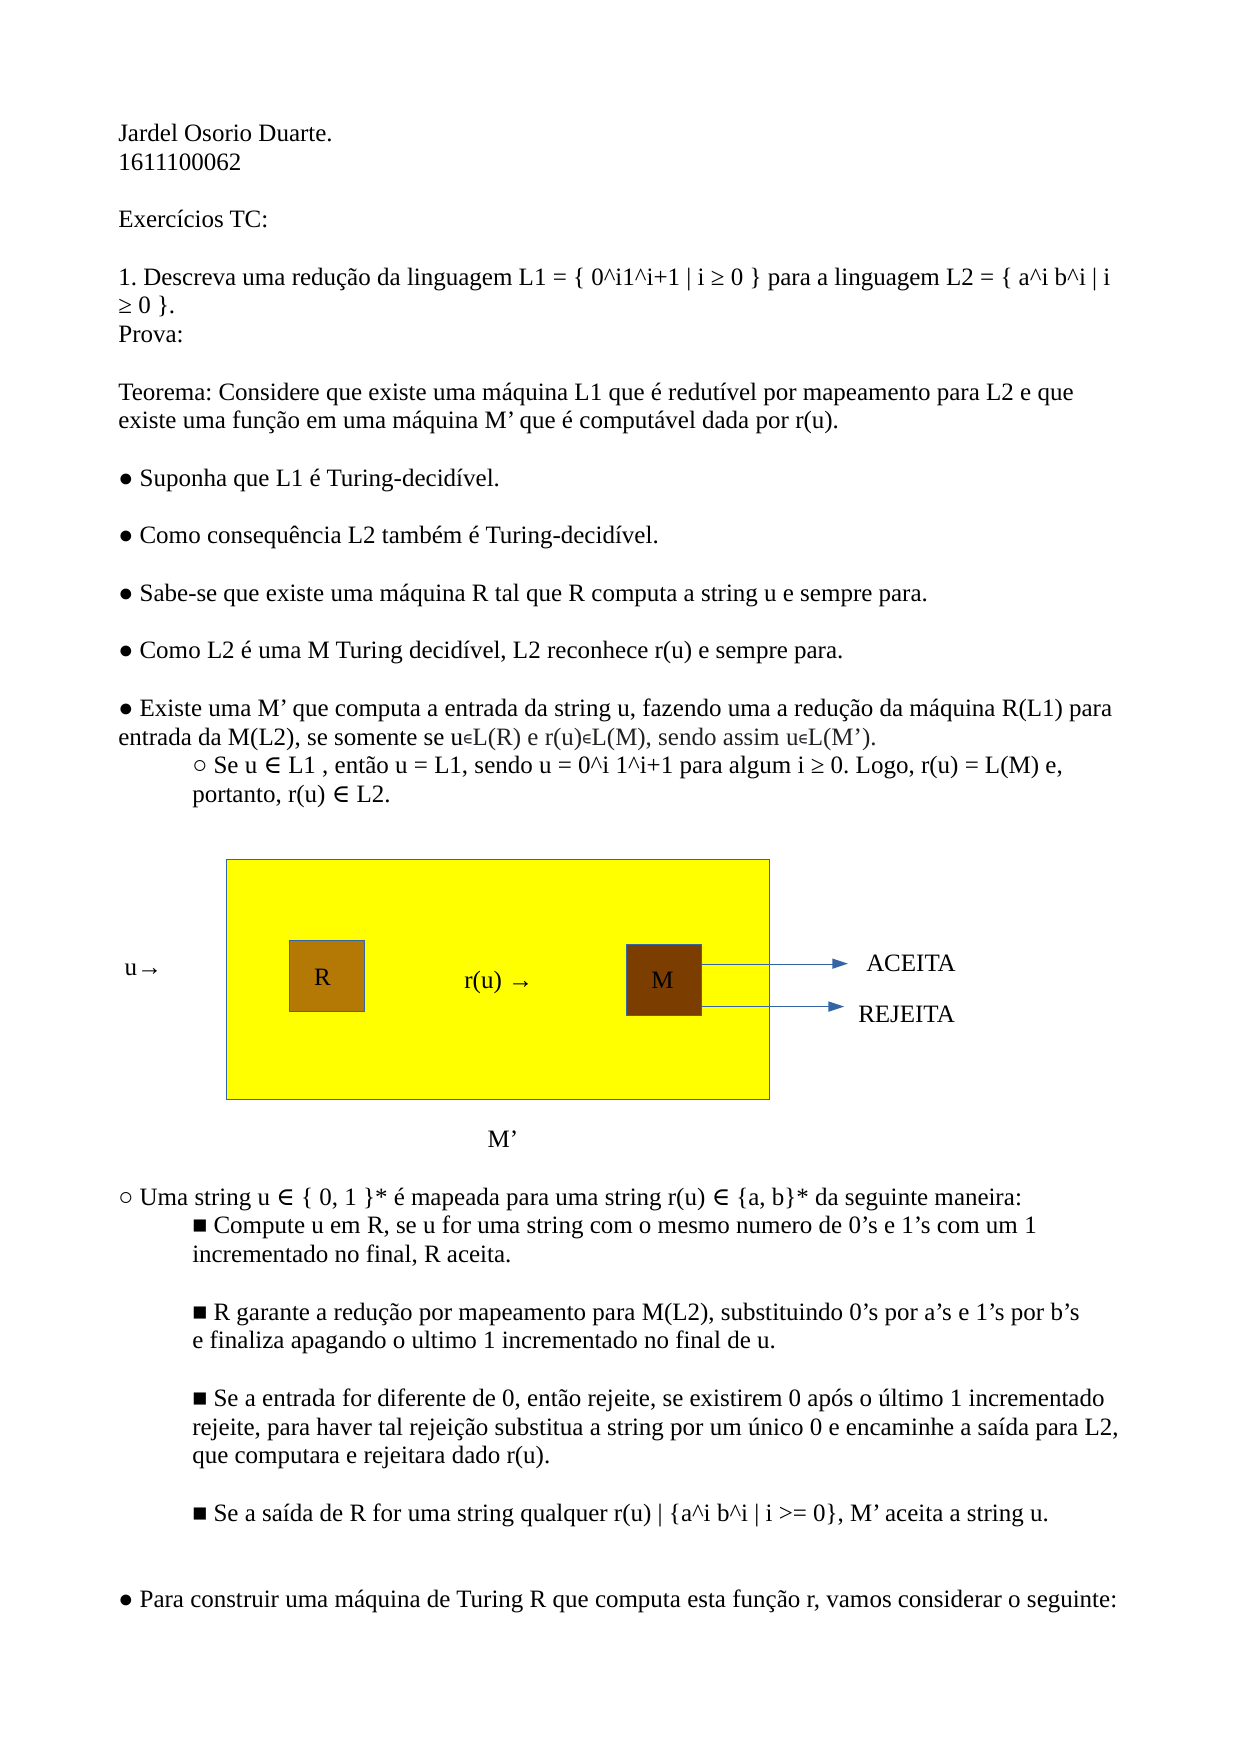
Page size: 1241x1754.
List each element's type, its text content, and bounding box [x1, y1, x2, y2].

text ● Como L2 é uma M Turing decidível, L2 reconhece r(u) e sempre para. [118, 636, 1122, 664]
text ● Para construir uma máquina de Turing R que computa esta função r, vamos considerar o seguinte: [118, 1584, 1122, 1613]
text Prova: [118, 319, 1122, 348]
text M’ [118, 1124, 1122, 1153]
text ● Suponha que L1 é Turing-decidível. [118, 463, 1122, 492]
text Exercícios TC: [118, 204, 1122, 233]
text Jardel Osorio Duarte. [118, 118, 1122, 147]
text ● Sabe-se que existe uma máquina R tal que R computa a string u e sempre para. [118, 578, 1122, 607]
text ■ R garante a redução por mapeamento para M(L2), substituindo 0’s por a’s e 1’s por b’s [118, 1297, 1122, 1326]
text ● Como consequência L2 também é Turing-decidível. [118, 521, 1122, 549]
text ■ Se a entrada for diferente de 0, então rejeite, se existirem 0 após o último 1 incrementado rejeite, para haver tal rejeição substitua a string por um único 0 e encaminhe a saída para L2, que computara e rejeitara dado r(u). [118, 1383, 1122, 1469]
text u→ [770, 952, 1122, 981]
text 1. Descreva uma redução da linguagem L1 = { 0^i1^i+1 | i ≥ 0 } para a linguagem L2 = { a^i b^i | i ≥ 0 }. [118, 262, 1122, 319]
text u→ [118, 952, 226, 981]
text ■ Compute u em R, se u for uma string com o mesmo numero de 0’s e 1’s com um 1 incrementado no final, R aceita. [118, 1211, 1122, 1268]
text ○ Uma string u ∈ { 0, 1 }* é mapeada para uma string r(u) ∈ {a, b}* da seguinte maneira: [118, 1182, 1122, 1211]
text ■ Se a saída de R for uma string qualquer r(u) | {a^i b^i | i >= 0}, M’ aceita a string u. [118, 1498, 1122, 1527]
text Teorema: Considere que existe uma máquina L1 que é redutível por mapeamento para L2 e que existe uma função em uma máquina M’ que é computável dada por r(u). [118, 377, 1122, 434]
text ● Existe uma M’ que computa a entrada da string u, fazendo uma a redução da máquina R(L1) para entrada da M(L2), se somente se u∊L(R) e r(u)∊L(M), sendo assim u∊L(M’). [118, 693, 1122, 751]
text e finaliza apagando o ultimo 1 incrementado no final de u. [118, 1326, 1122, 1354]
text 1611100062 [118, 147, 1122, 176]
text ○ Se u ∈ L1 , então u = L1, sendo u = 0^i 1^i+1 para algum i ≥ 0. Logo, r(u) = L(M) e, portanto, r(u) ∈ L2. [118, 751, 1122, 808]
